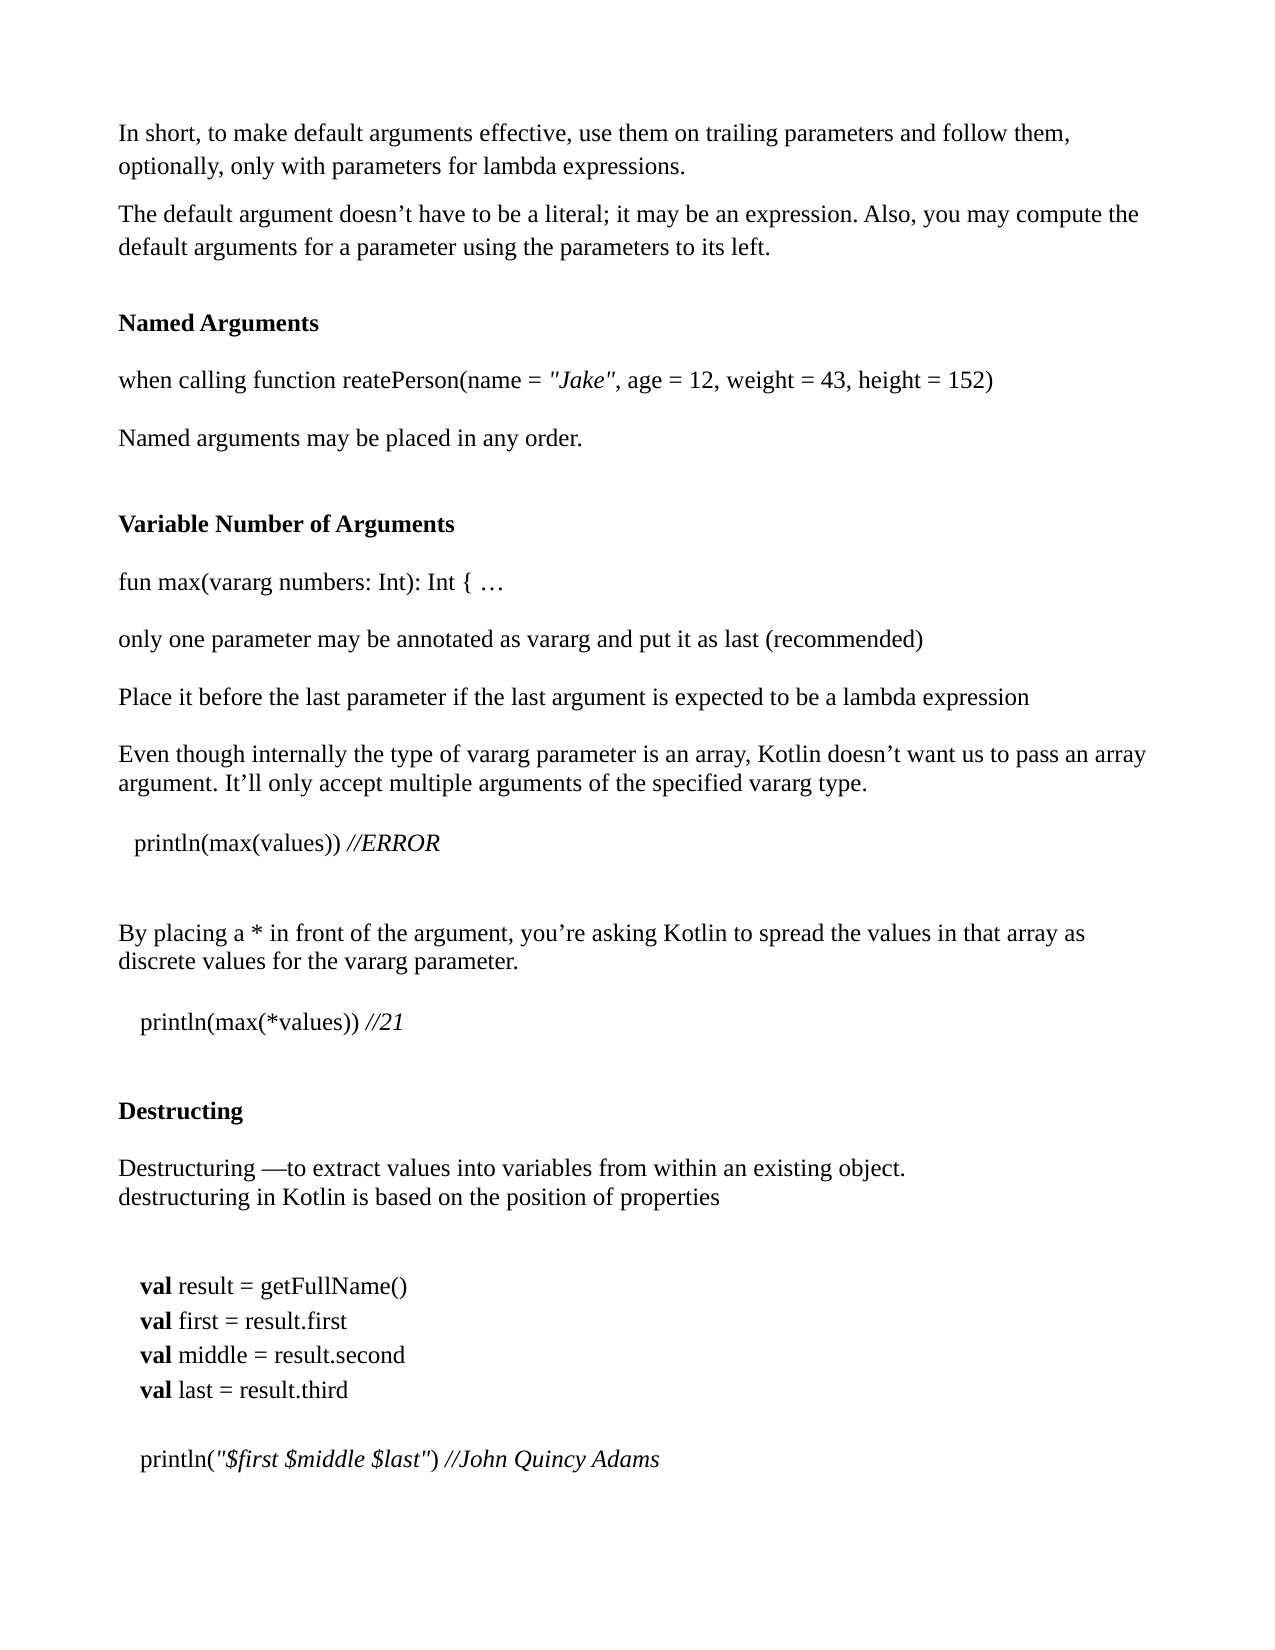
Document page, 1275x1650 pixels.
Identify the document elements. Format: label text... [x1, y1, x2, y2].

table_cell ​ [118, 1441, 137, 1476]
table_header ​ [118, 1004, 137, 1038]
table_header [118, 826, 131, 860]
table_header [118, 1269, 137, 1303]
table_header ​val​ result = getFullName() [137, 1269, 671, 1303]
text Variable Number of Arguments [118, 509, 1157, 538]
table_cell ​val​ first = result.first [137, 1303, 671, 1338]
table_cell ​val​ last = result.third [137, 1372, 671, 1407]
table_cell ​ [118, 1372, 137, 1407]
text Destructuring —to extract values into variables from within an existing object. [118, 1153, 1157, 1182]
table_cell [137, 1407, 671, 1441]
text fun​ ​max​(​vararg​ numbers: Int): Int { … [118, 567, 1157, 596]
text Even though internally the type of vararg parameter is an array, Kotlin doesn’t want us to pass an array argument. It’ll only accept multiple arguments of the specified vararg type. [118, 739, 1157, 797]
text Named arguments may be placed in any order. [118, 423, 1157, 452]
table_cell ​ [118, 1303, 137, 1338]
text Destructing [118, 1096, 1157, 1125]
table_cell println(​"$first $middle $last"​) ​//John Quincy Adams​ [137, 1441, 671, 1476]
table_cell ​ [118, 1407, 137, 1441]
table_header println(max(values)) ​//ERROR​ [131, 826, 451, 860]
text Place it before the last parameter if the last argument is expected to be a lambda expression [118, 682, 1157, 711]
table_cell ​val​ middle = result.second [137, 1338, 671, 1372]
text Named Arguments [118, 308, 1157, 337]
table_cell ​ [118, 1338, 137, 1372]
text In short, to make default arguments effective, use them on trailing parameters and follow them, optionally, only with parameters for lambda expressions. [118, 118, 1157, 180]
text The default argument doesn’t have to be a literal; it may be an expression. Also, you may compute the default arguments for a parameter using the parameters to its left. [118, 199, 1157, 261]
table_header println(max(*values)) ​//21​ [137, 1004, 414, 1038]
text when calling function reatePerson(name = ​"Jake"​, age = 12, weight = 43, height = 152) [118, 366, 1157, 394]
text destructuring in Kotlin is based on the position of properties [118, 1182, 1157, 1211]
text only one parameter may be annotated as vararg and put it as last (recommended) [118, 624, 1157, 653]
text By placing a * in front of the argument, you’re asking Kotlin to spread the values in that array as discrete values for the vararg parameter. [118, 918, 1157, 1004]
